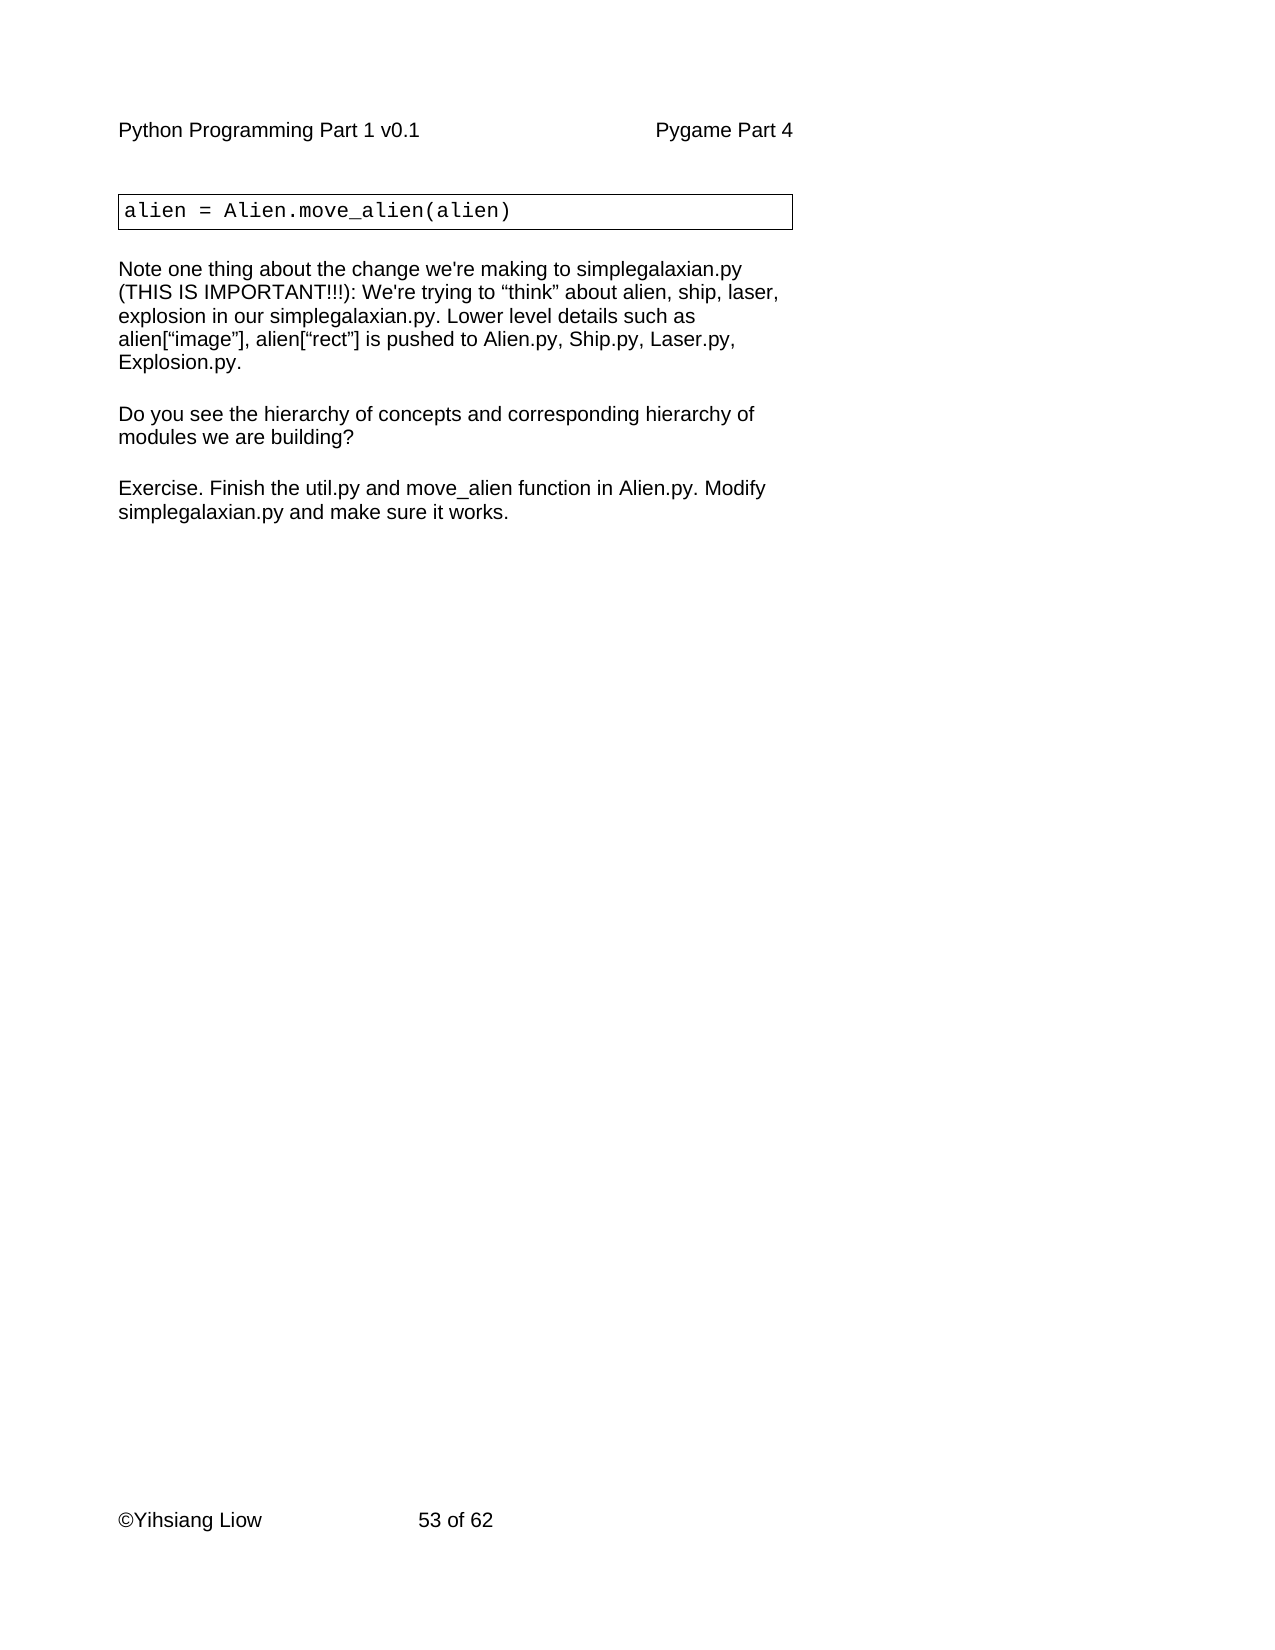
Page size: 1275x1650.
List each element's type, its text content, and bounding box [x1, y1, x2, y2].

table_header alien = Alien.move_alien(alien) [119, 195, 792, 229]
text Do you see the hierarchy of concepts and corresponding hierarchy of modules we are building? [118, 402, 793, 449]
text Exercise. Finish the util.py and move_alien function in Alien.py. Modify simplegalaxian.py and make sure it works. [118, 477, 793, 523]
text Note one thing about the change we're making to simplegalaxian.py (THIS IS IMPORTANT!!!): We're trying to “think” about alien, ship, laser, explosion in our simplegalaxian.py. Lower level details such as alien[“image”], alien[“rect”] is pushed to Alien.py, Ship.py, Laser.py, Explosion.py. [118, 258, 793, 374]
